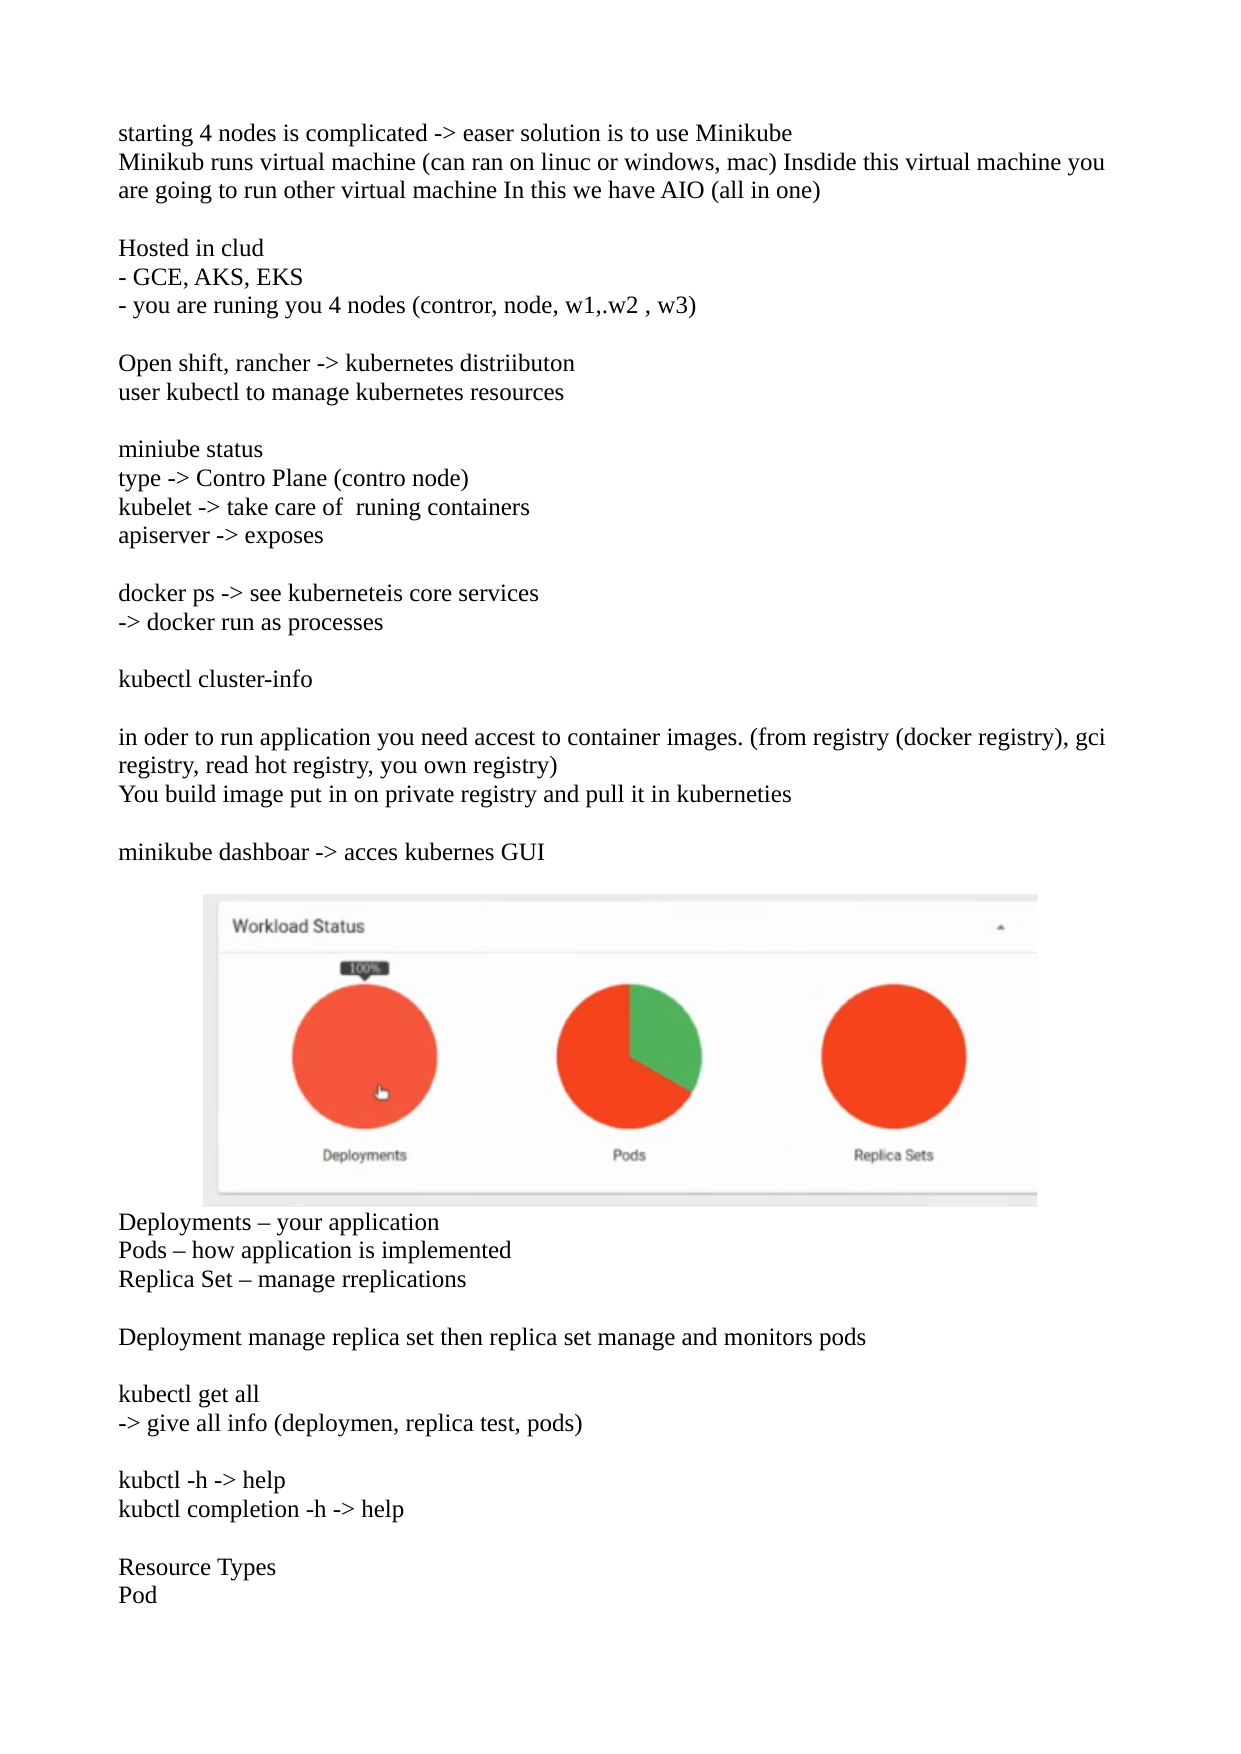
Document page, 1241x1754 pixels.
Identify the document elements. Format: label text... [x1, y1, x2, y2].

text type -> Contro Plane (contro node) [118, 463, 1122, 492]
text kubectl cluster-info [118, 664, 1122, 693]
text docker ps -> see kuberneteis core services -> docker run as processes [118, 578, 1122, 636]
text kubctl completion -h -> help [118, 1494, 1122, 1523]
text miniube status [118, 434, 1122, 463]
text Open shift, rancher -> kubernetes distriibuton [118, 348, 1122, 377]
text Pod [118, 1581, 1122, 1609]
text in oder to run application you need accest to container images. (from registry (docker registry), gci registry, read hot registry, you own registry) You build image put in on private registry and pull it in kuberneties [118, 722, 1122, 808]
text Deployment manage replica set then replica set manage and monitors pods [118, 1322, 1122, 1351]
text -> give all info (deploymen, replica test, pods) [118, 1408, 1122, 1437]
text Replica Set – manage rreplications [118, 1264, 1122, 1293]
text kubctl -h -> help [118, 1466, 1122, 1494]
text Resource Types [118, 1552, 1122, 1581]
text kubectl get all [118, 1379, 1122, 1408]
text Deployments – your application [118, 894, 1122, 1236]
picture [202, 894, 1038, 1207]
text apiserver -> exposes [118, 521, 1122, 549]
text minikube dashboar -> acces kubernes GUI [118, 837, 1122, 866]
text Hosted in clud - GCE, AKS, EKS - you are runing you 4 nodes (contror, node, w1,.w2 , w3) [118, 233, 1122, 319]
text user kubectl to manage kubernetes resources [118, 377, 1122, 406]
text starting 4 nodes is complicated -> easer solution is to use Minikube Minikub runs virtual machine (can ran on linuc or windows, mac) Insdide this virtual machine you are going to run other virtual machine In this we have AIO (all in one) [118, 118, 1122, 204]
text kubelet -> take care of runing containers [118, 492, 1122, 521]
text Pods – how application is implemented [118, 1236, 1122, 1264]
